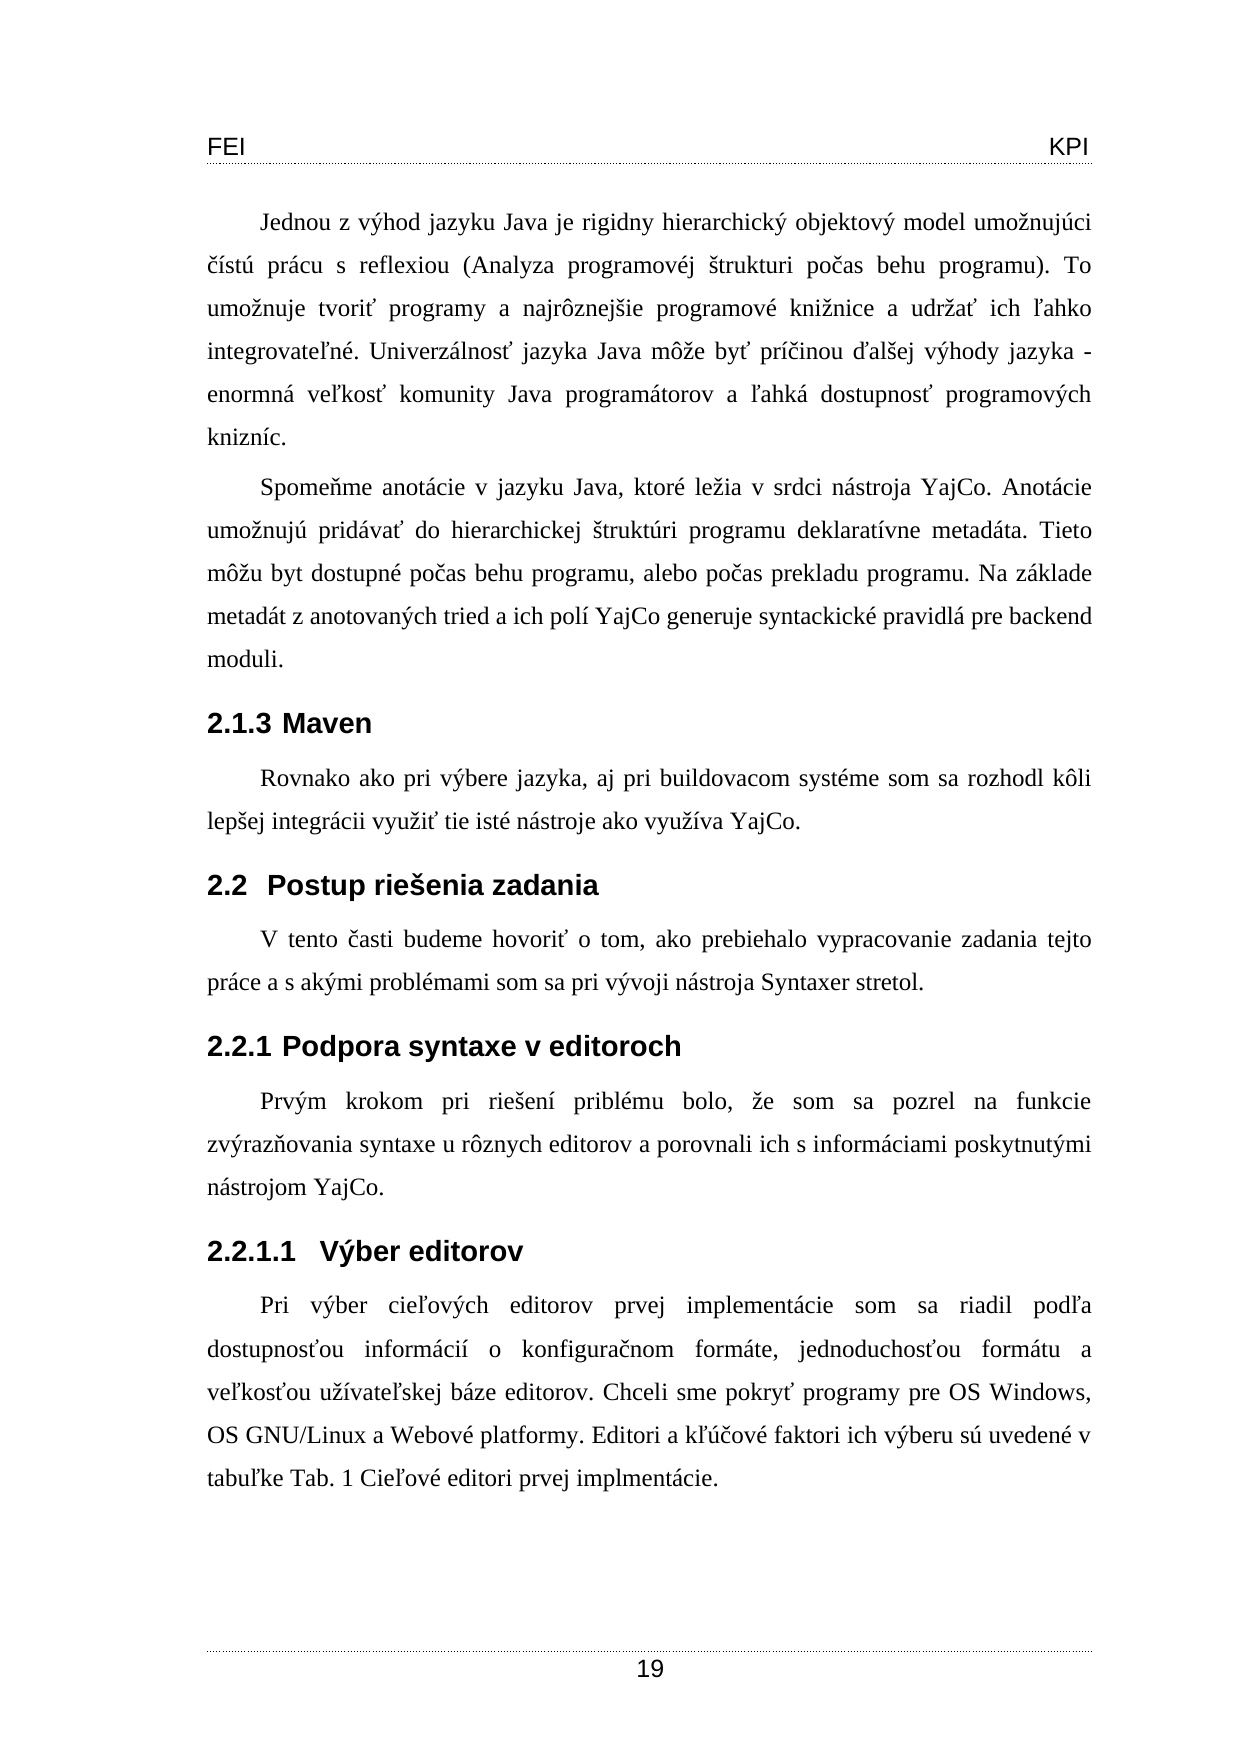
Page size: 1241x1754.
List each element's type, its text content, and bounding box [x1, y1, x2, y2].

text Prvým krokom pri riešení priblému bolo, že som sa pozrel na funkcie zvýrazňovania syntaxe u rôznych editorov a porovnali ich s informáciami poskytnutými nástrojom YajCo. [207, 1086, 1092, 1201]
text V tento časti budeme hovoriť o tom, ako prebiehalo vypracovanie zadania tejto práce a s akými problémami som sa pri vývoji nástroja Syntaxer stretol. [207, 924, 1092, 996]
text Spomeňme anotácie v jazyku Java, ktoré ležia v srdci nástroja YajCo. Anotácie umožnujú pridávať do hierarchickej štruktúri programu deklaratívne metadáta. Tieto môžu byt dostupné počas behu programu, alebo počas prekladu programu. Na základe metadát z anotovaných tried a ich polí YajCo generuje syntackické pravidlá pre backend moduli. [207, 472, 1092, 673]
list Postup riešenia zadania [207, 868, 1092, 901]
text Jednou z výhod jazyku Java je rigidny hierarchický objektový model umožnujúci čístú prácu s reflexiou (Analyza programovéj štrukturi počas behu programu). To umožnuje tvoriť programy a najrôznejšie programové knižnice a udržať ich ľahko integrovateľné. Univerzálnosť jazyka Java môže byť príčinou ďalšej výhody jazyka - enormná veľkosť komunity Java programátorov a ľahká dostupnosť programových knizníc. [207, 207, 1092, 451]
text Rovnako ako pri výbere jazyka, aj pri buildovacom systéme som sa rozhodl kôli lepšej integrácii využiť tie isté nástroje ako využíva YajCo. [207, 763, 1092, 834]
list Podpora syntaxe v editoroch [207, 1029, 1092, 1063]
list Výber editorov [207, 1234, 1092, 1267]
text Pri výber cieľových editorov prvej implementácie som sa riadil podľa dostupnosťou informácií o konfiguračnom formáte, jednoduchosťou formátu a veľkosťou užívateľskej báze editorov. Chceli sme pokryť programy pre OS Windows, OS GNU/Linux a Webové platformy. Editori a kľúčové faktori ich výberu sú uvedené v tabuľke Tab. 1 Cieľové editori prvej implmentácie. [207, 1291, 1092, 1492]
list Maven [207, 706, 1092, 740]
